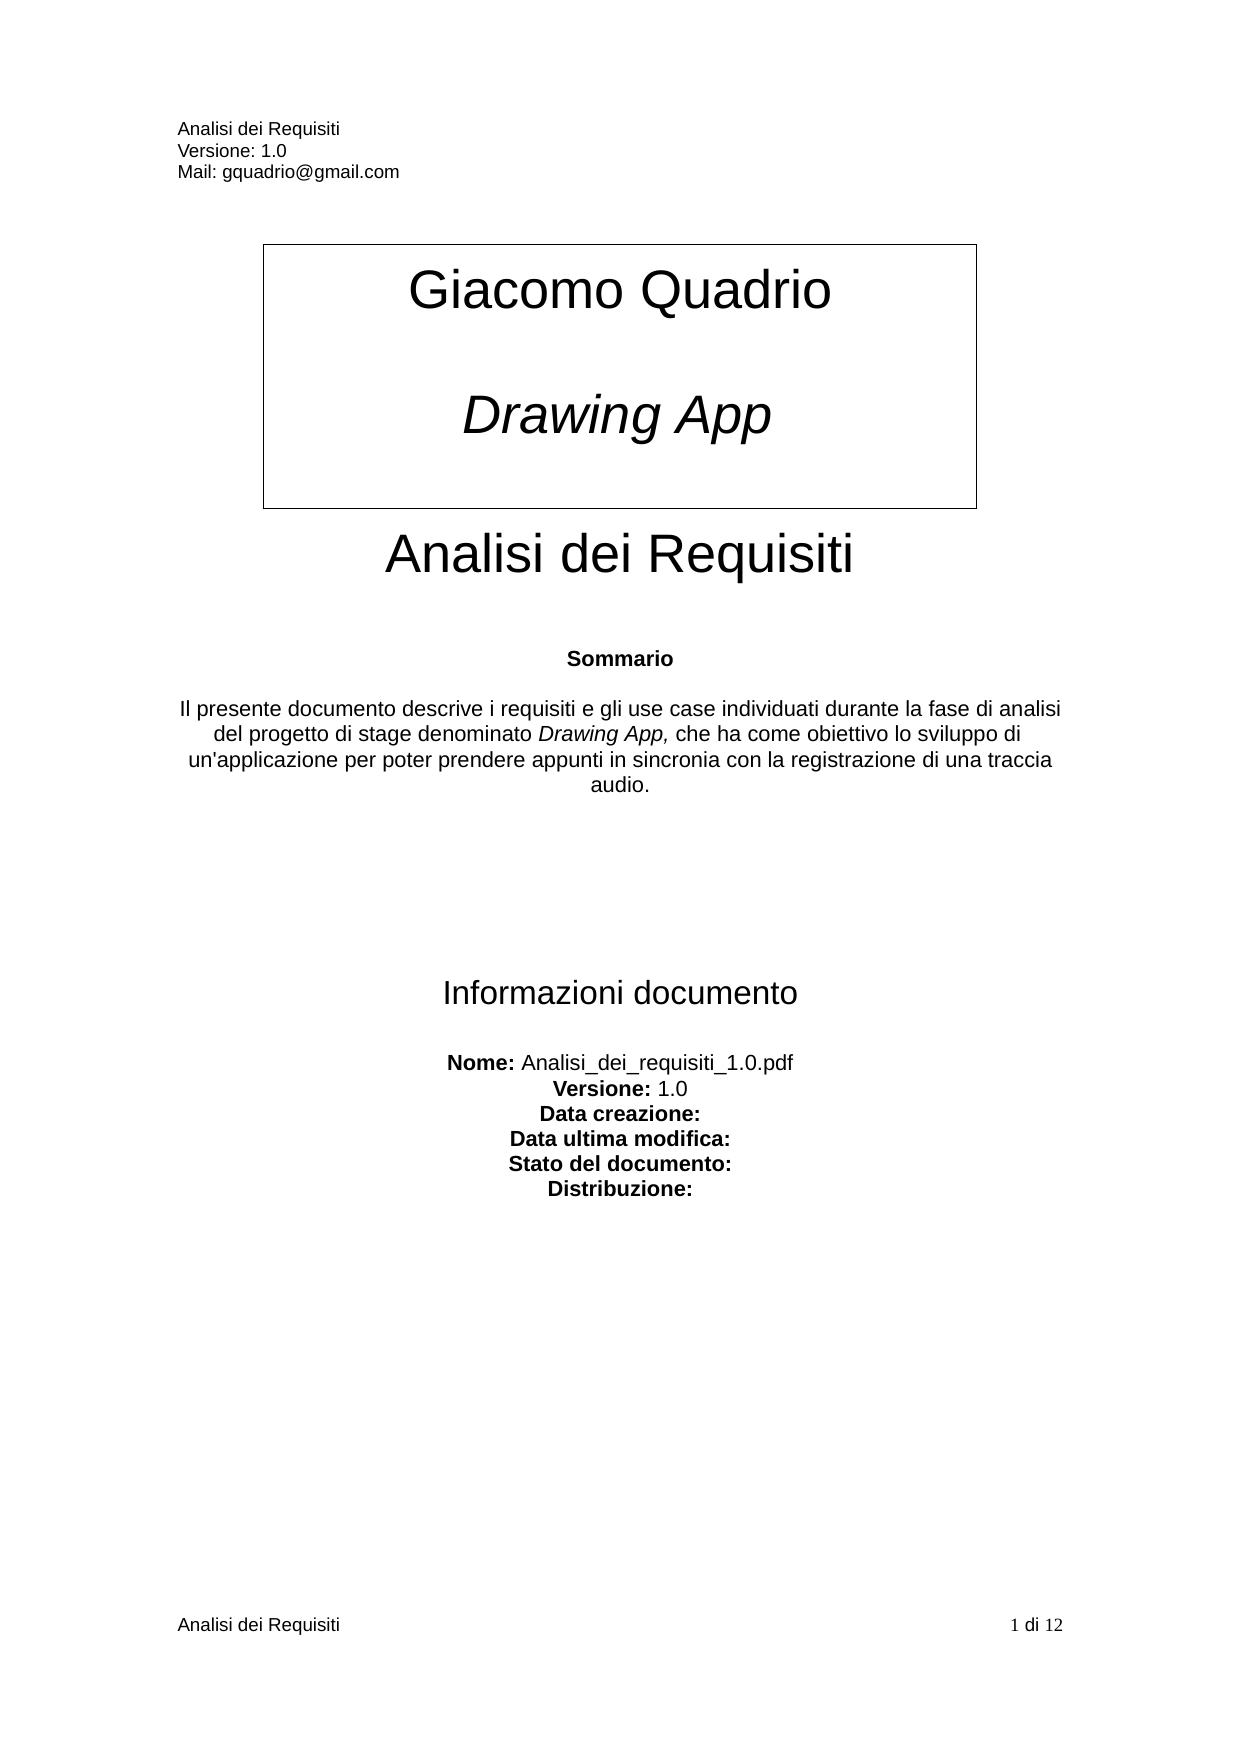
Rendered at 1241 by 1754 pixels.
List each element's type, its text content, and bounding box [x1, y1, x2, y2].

text Il presente documento descrive i requisiti e gli use case individuati durante la fase di analisi [177, 696, 1063, 721]
text Data ultima modifica: [177, 1126, 1063, 1151]
text Sommario [177, 646, 1063, 671]
text Giacomo Quadrio Drawing App [267, 258, 974, 445]
text del progetto di stage denominato Drawing App, che ha come obiettivo lo sviluppo di [177, 721, 1063, 747]
text Informazioni documento [177, 973, 1063, 1012]
text un'applicazione per poter prendere appunti in sincronia con la registrazione di una traccia audio. [177, 747, 1063, 797]
text Nome: Analisi_dei_requisiti_1.0.pdf [177, 1050, 1063, 1076]
text Stato del documento: [177, 1151, 1063, 1176]
text Distribuzione: [177, 1176, 1063, 1202]
text Data creazione: [177, 1101, 1063, 1126]
text Analisi dei Requisiti [177, 320, 1063, 583]
text Versione: 1.0 [177, 1076, 1063, 1101]
